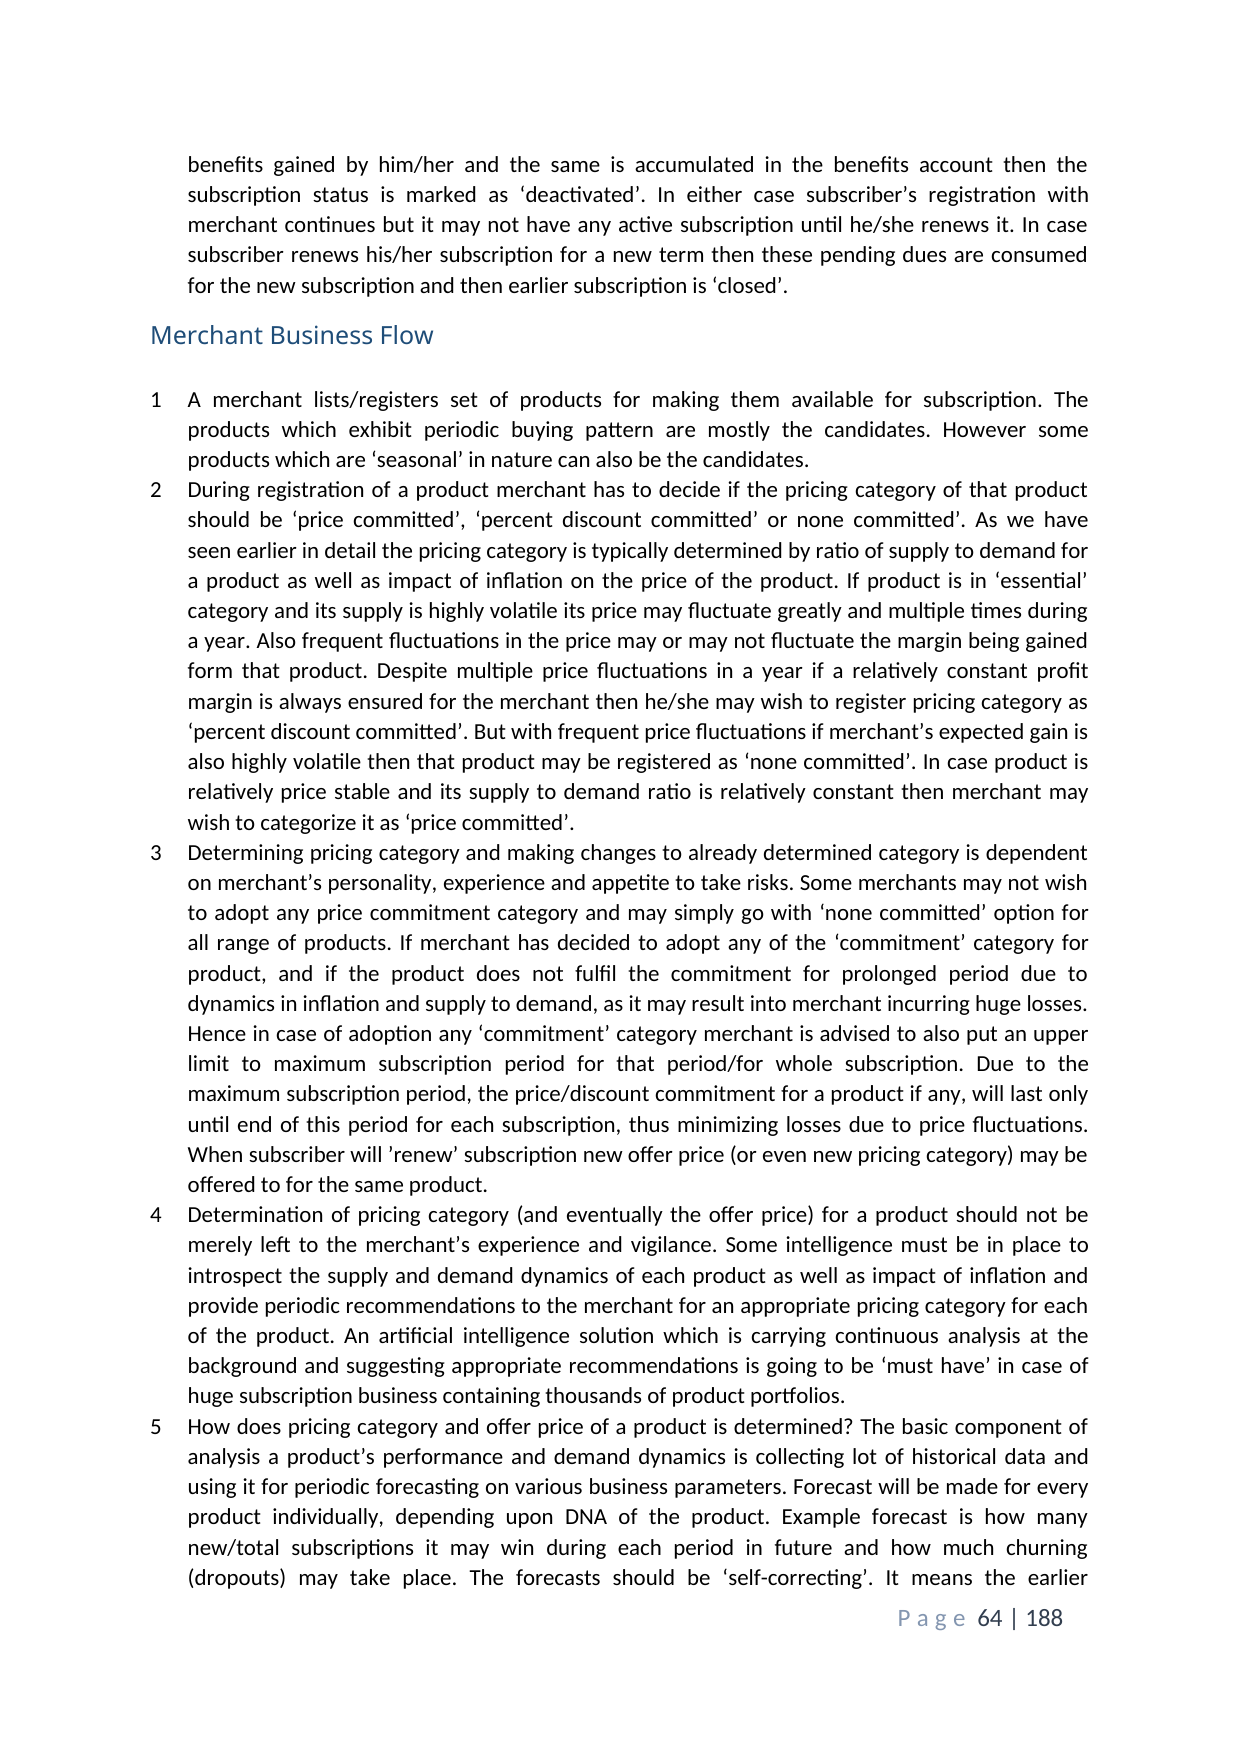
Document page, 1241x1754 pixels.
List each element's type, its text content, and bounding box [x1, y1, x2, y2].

list Determining pricing category and making changes to already determined category is dependent on merchant’s personality, experience and appetite to take risks. Some merchants may not wish to adopt any price commitment category and may simply go with ‘none committed’ option for all range of products. If merchant has decided to adopt any of the ‘commitment’ category for product, and if the product does not fulfil the commitment for prolonged period due to dynamics in inflation and supply to demand, as it may result into merchant incurring huge losses. Hence in case of adoption any ‘commitment’ category merchant is advised to also put an upper limit to maximum subscription period for that period/for whole subscription. Due to the maximum subscription period, the price/discount commitment for a product if any, will last only until end of this period for each subscription, thus minimizing losses due to price fluctuations. When subscriber will ’renew’ subscription new offer price (or even new pricing category) may be offered to for the same product. [150, 838, 1090, 1198]
list During registration of a product merchant has to decide if the pricing category of that product should be ‘price committed’, ‘percent discount committed’ or none committed’. As we have seen earlier in detail the pricing category is typically determined by ratio of supply to demand for a product as well as impact of inflation on the price of the product. If product is in ‘essential’ category and its supply is highly volatile its price may fluctuate greatly and multiple times during a year. Also frequent fluctuations in the price may or may not fluctuate the margin being gained form that product. Despite multiple price fluctuations in a year if a relatively constant profit margin is always ensured for the merchant then he/she may wish to register pricing category as ‘percent discount committed’. But with frequent price fluctuations if merchant’s expected gain is also highly volatile then that product may be registered as ‘none committed’. In case product is relatively price stable and its supply to demand ratio is relatively constant then merchant may wish to categorize it as ‘price committed’. [150, 475, 1090, 836]
list benefits gained by him/her and the same is accumulated in the benefits account then the subscription status is marked as ‘deactivated’. In either case subscriber’s registration with merchant continues but it may not have any active subscription until he/she renews it. In case subscriber renews his/her subscription for a new term then these pending dues are consumed for the new subscription and then earlier subscription is ‘closed’. [150, 150, 1090, 299]
list A merchant lists/registers set of products for making them available for subscription. The products which exhibit periodic buying pattern are mostly the candidates. However some products which are ‘seasonal’ in nature can also be the candidates. [150, 385, 1090, 473]
list Determination of pricing category (and eventually the offer price) for a product should not be merely left to the merchant’s experience and vigilance. Some intelligence must be in place to introspect the supply and demand dynamics of each product as well as impact of inflation and provide periodic recommendations to the merchant for an appropriate pricing category for each of the product. An artificial intelligence solution which is carrying continuous analysis at the background and suggesting appropriate recommendations is going to be ‘must have’ in case of huge subscription business containing thousands of product portfolios. [150, 1200, 1090, 1409]
subtitle Merchant Business Flow [150, 318, 1090, 352]
list How does pricing category and offer price of a product is determined? The basic component of analysis a product’s performance and demand dynamics is collecting lot of historical data and using it for periodic forecasting on various business parameters. Forecast will be made for every product individually, depending upon DNA of the product. Example forecast is how many new/total subscriptions it may win during each period in future and how much churning (dropouts) may take place. The forecasts should be ‘self-correcting’. It means the earlier [150, 1412, 1090, 1591]
